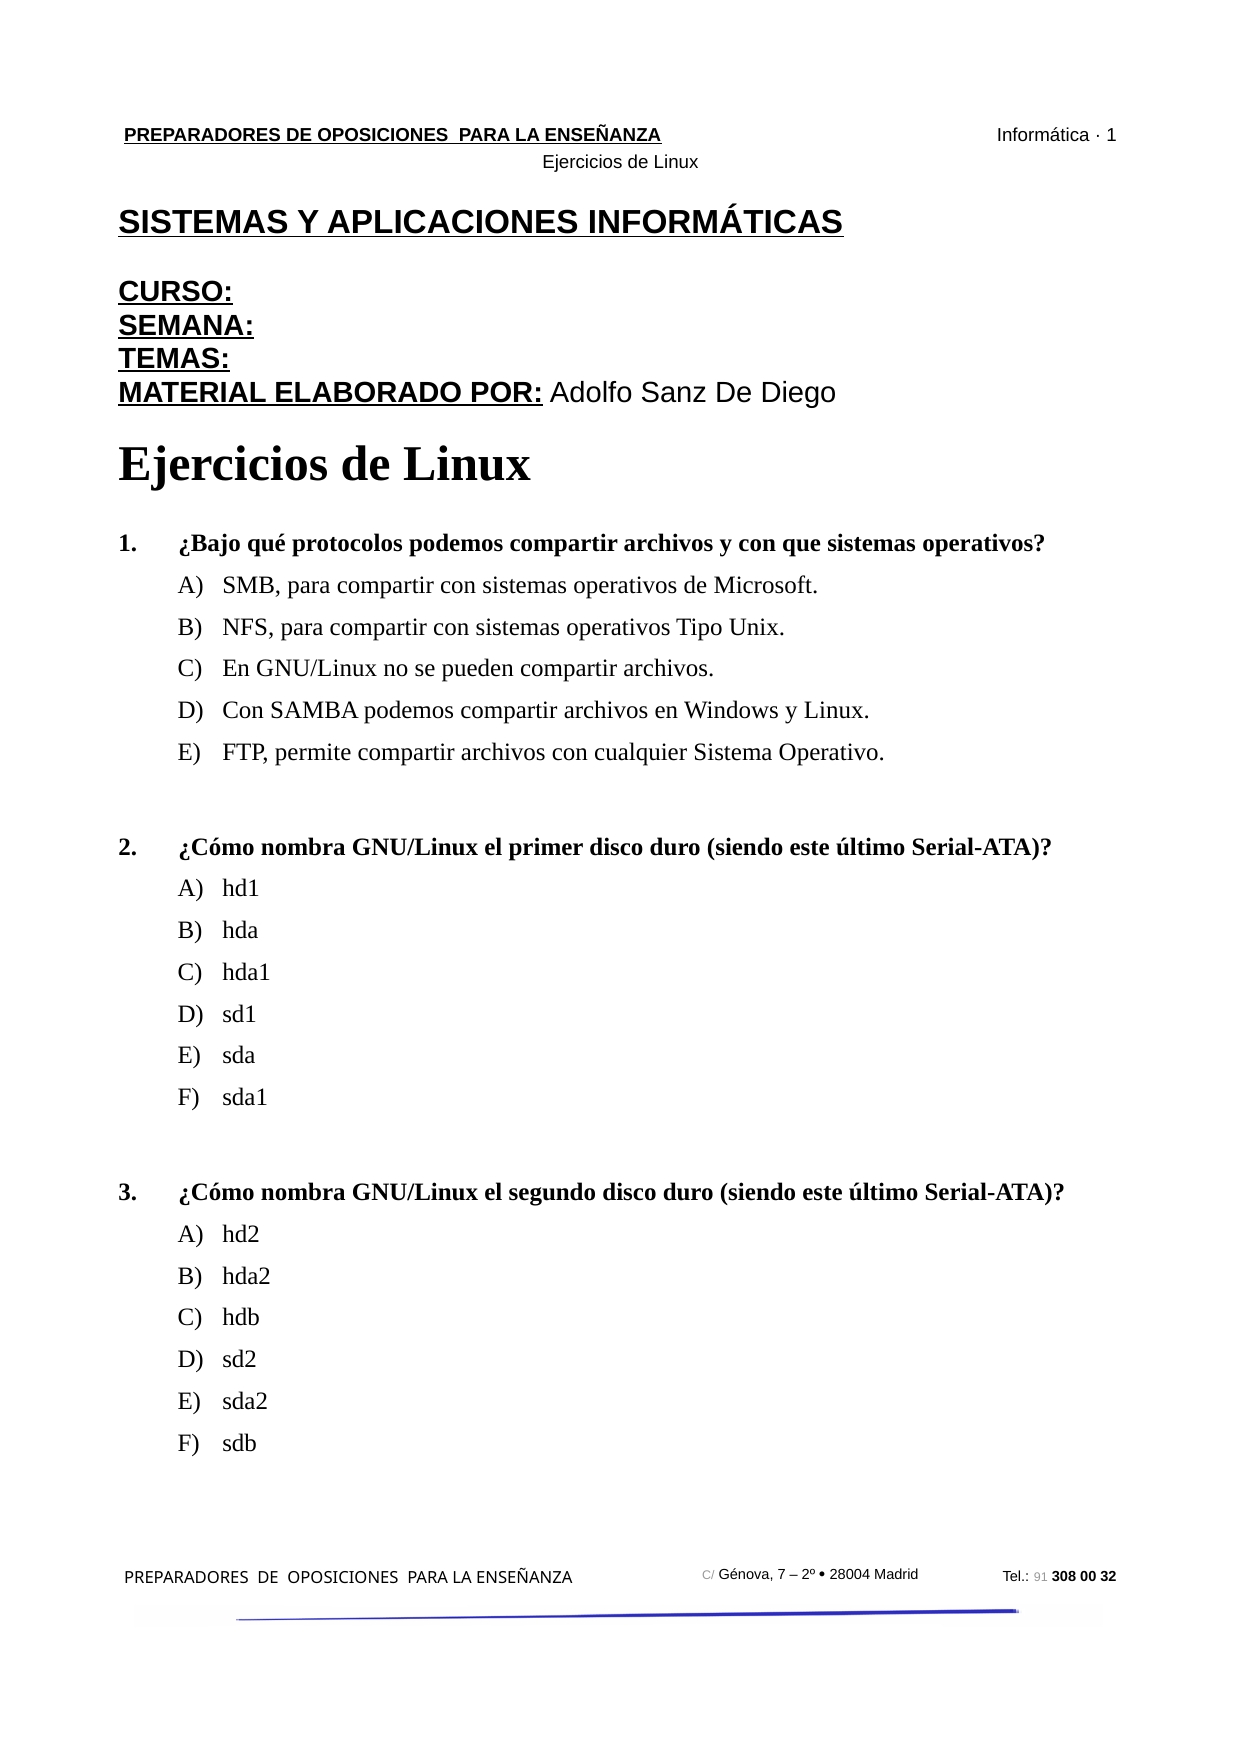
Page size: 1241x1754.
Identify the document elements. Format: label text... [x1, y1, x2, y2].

text TEMAS: [118, 341, 1122, 375]
subtitle SMB, para compartir con sistemas operativos de Microsoft. [177, 570, 1122, 599]
subtitle hdb [177, 1302, 1122, 1331]
text SEMANA: [118, 308, 1122, 341]
subtitle FTP, permite compartir archivos con cualquier Sistema Operativo. [177, 737, 1122, 766]
subtitle hda [177, 915, 1122, 944]
subtitle En GNU/Linux no se pueden compartir archivos. [177, 653, 1122, 682]
subtitle ¿Cómo nombra GNU/Linux el segundo disco duro (siendo este último Serial-ATA)? [118, 1177, 1122, 1206]
subtitle Ejercicios de Linux [118, 433, 1122, 491]
subtitle hd1 [177, 873, 1122, 902]
subtitle hda2 [177, 1261, 1122, 1289]
subtitle Con SAMBA podemos compartir archivos en Windows y Linux. [177, 695, 1122, 724]
subtitle hd2 [177, 1219, 1122, 1248]
picture [134, 1602, 1103, 1627]
text CURSO: [118, 274, 1122, 308]
text SISTEMAS Y APLICACIONES INFORMÁTICAS [118, 202, 1122, 241]
text MATERIAL ELABORADO POR: Adolfo Sanz De Diego [118, 375, 1122, 408]
subtitle sd2 [177, 1344, 1122, 1373]
subtitle ¿Bajo qué protocolos podemos compartir archivos y con que sistemas operativos? [118, 528, 1122, 557]
subtitle ¿Cómo nombra GNU/Linux el primer disco duro (siendo este último Serial-ATA)? [118, 832, 1122, 861]
subtitle NFS, para compartir con sistemas operativos Tipo Unix. [177, 612, 1122, 640]
subtitle sda [177, 1041, 1122, 1069]
subtitle sda2 [177, 1386, 1122, 1415]
subtitle sda1 [177, 1082, 1122, 1111]
subtitle hda1 [177, 957, 1122, 986]
subtitle sd1 [177, 999, 1122, 1028]
subtitle sdb [177, 1428, 1122, 1457]
